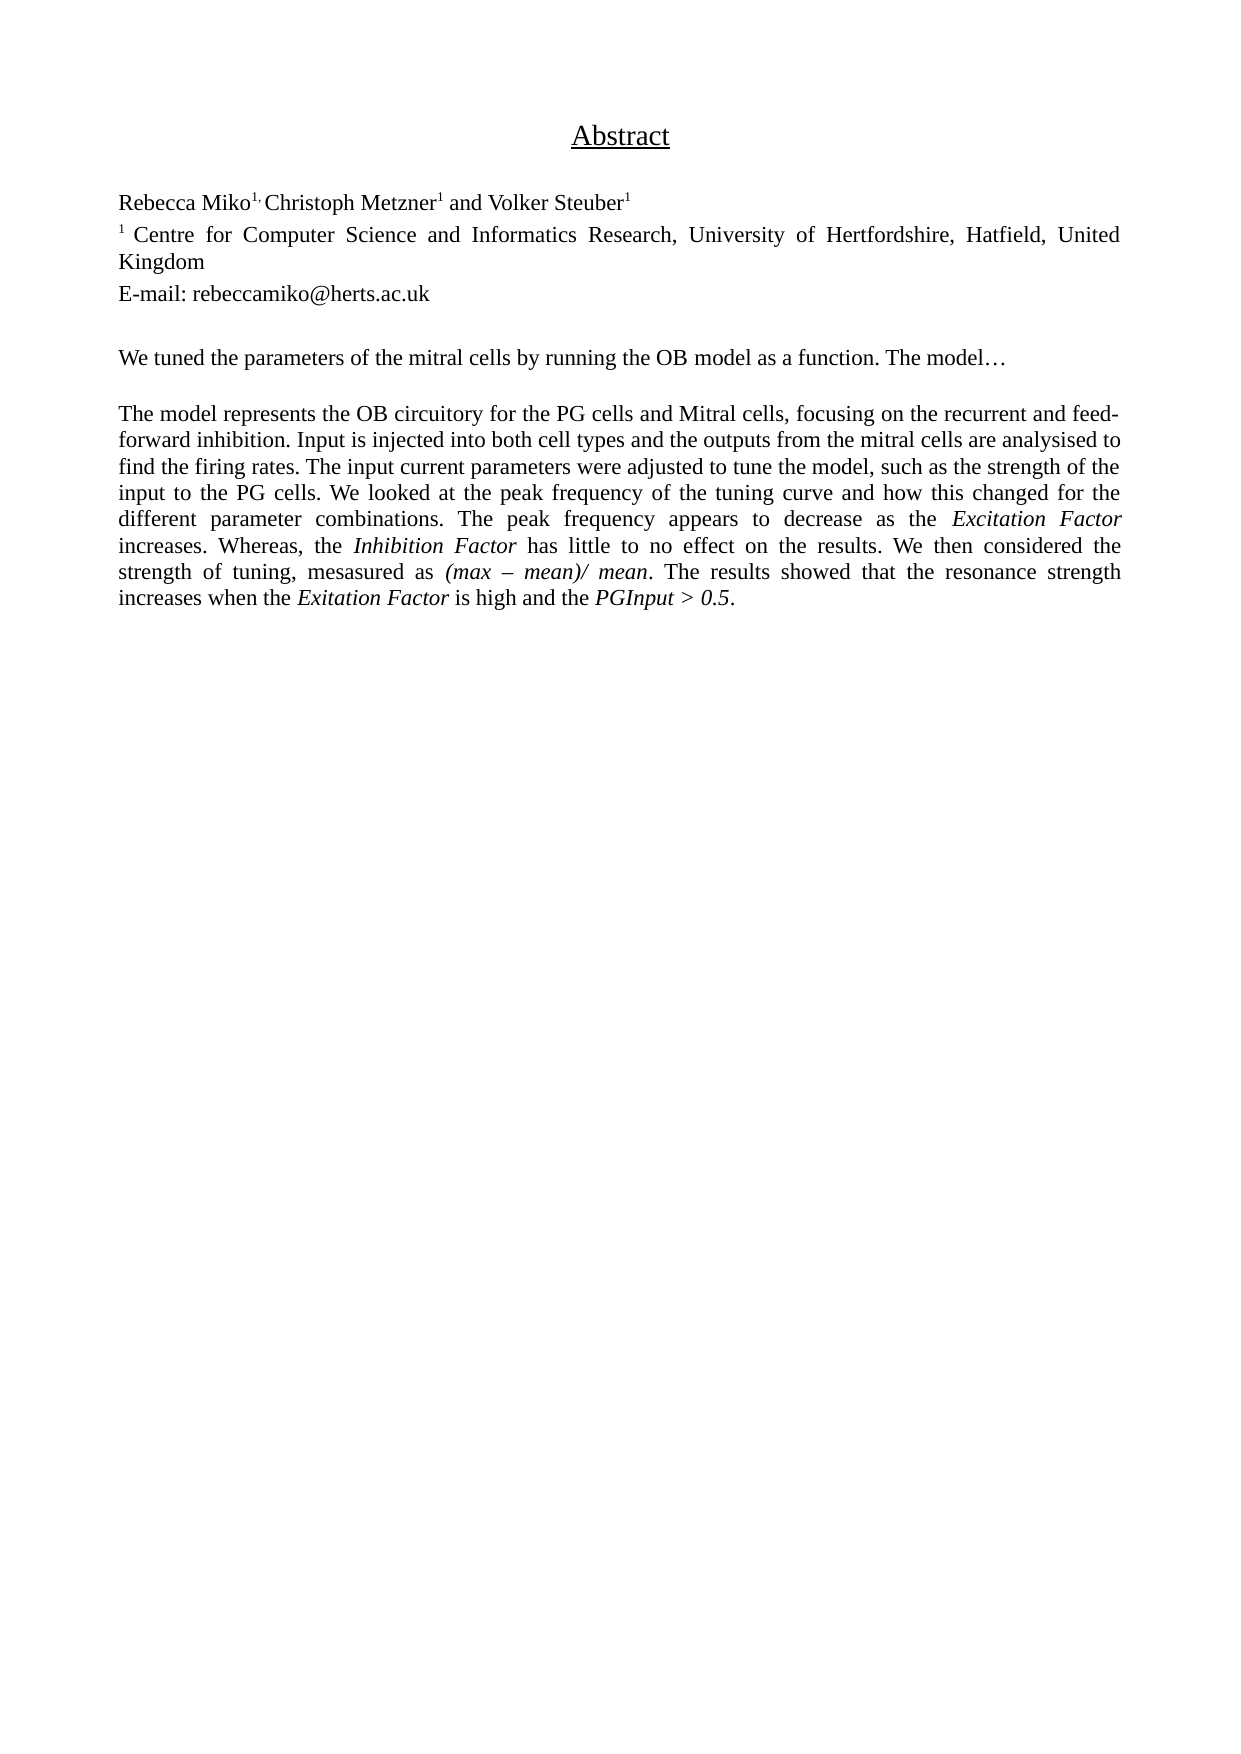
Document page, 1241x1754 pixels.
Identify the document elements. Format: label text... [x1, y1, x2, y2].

text Abstract [118, 118, 1122, 152]
text Rebecca Miko1, Christoph Metzner1 and Volker Steuber1 [118, 189, 1122, 216]
text E-mail: rebeccamiko@herts.ac.uk [118, 280, 1122, 306]
text We tuned the parameters of the mitral cells by running the OB model as a function. The model… [118, 344, 1122, 371]
text 1 Centre for Computer Science and Informatics Research, University of Hertfordshire, Hatfield, United Kingdom [118, 222, 1122, 274]
text The model represents the OB circuitory for the PG cells and Mitral cells, focusing on the recurrent and feed-forward inhibition. Input is injected into both cell types and the outputs from the mitral cells are analysised to find the firing rates. The input current parameters were adjusted to tune the model, such as the strength of the input to the PG cells. We looked at the peak frequency of the tuning curve and how this changed for the different parameter combinations. The peak frequency appears to decrease as the Excitation Factor increases. Whereas, the Inhibition Factor has little to no effect on the results. We then considered the strength of tuning, mesasured as (max – mean)/ mean. The results showed that the resonance strength increases when the Exitation Factor is high and the PGInput > 0.5. [118, 400, 1122, 611]
